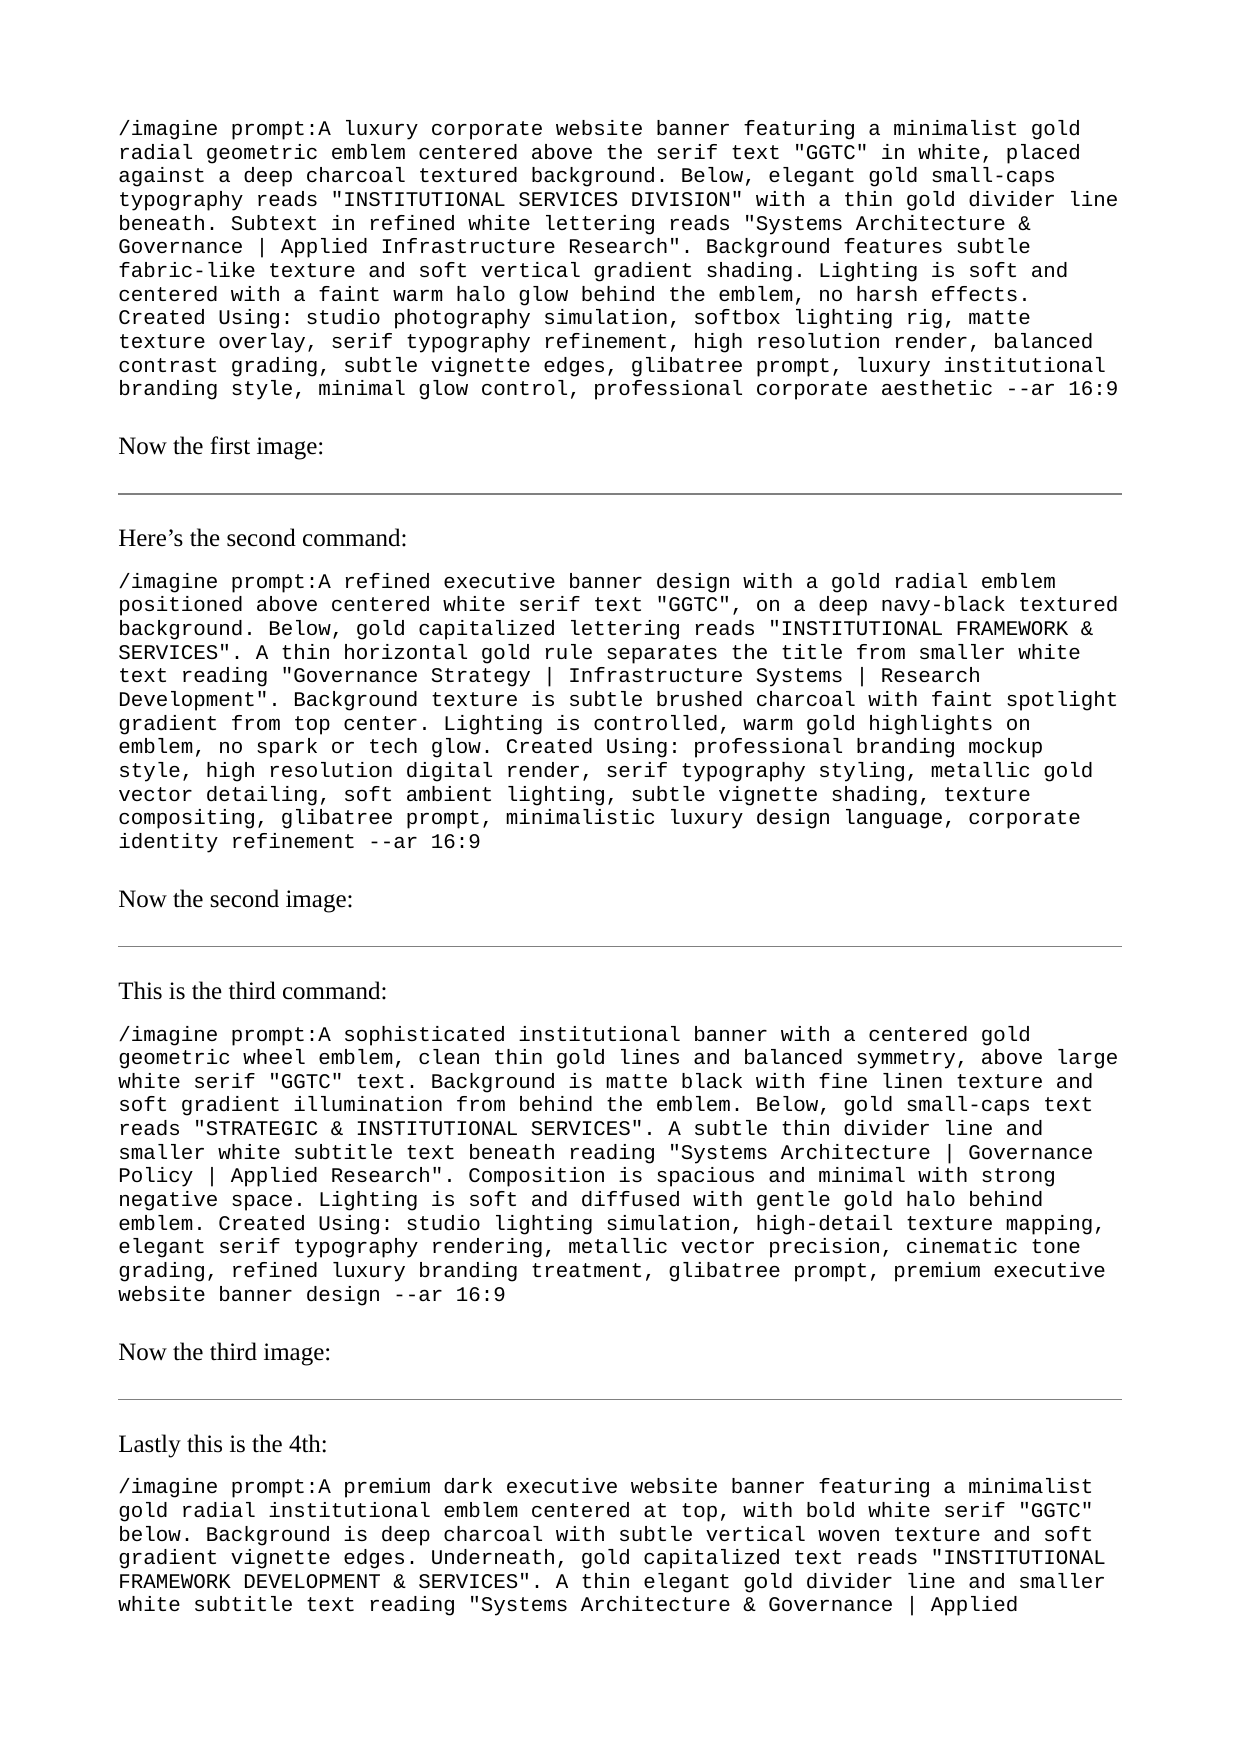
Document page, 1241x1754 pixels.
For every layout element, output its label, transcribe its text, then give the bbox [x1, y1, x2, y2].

text /imagine prompt:A premium dark executive website banner featuring a minimalist gold radial institutional emblem centered at top, with bold white serif "GGTC" below. Background is deep charcoal with subtle vertical woven texture and soft gradient vignette edges. Underneath, gold capitalized text reads "INSTITUTIONAL FRAMEWORK DEVELOPMENT & SERVICES". A thin elegant gold divider line and smaller white subtitle text reading "Systems Architecture & Governance | Applied [118, 1476, 1122, 1618]
text Now the first image: [118, 431, 1122, 460]
text Lastly this is the 4th: [118, 1429, 1122, 1457]
text Now the third image: [118, 1337, 1122, 1366]
text Now the second image: [118, 884, 1122, 913]
text /imagine prompt:A luxury corporate website banner featuring a minimalist gold radial geometric emblem centered above the serif text "GGTC" in white, placed against a deep charcoal textured background. Below, elegant gold small-caps typography reads "INSTITUTIONAL SERVICES DIVISION" with a thin gold divider line beneath. Subtext in refined white lettering reads "Systems Architecture & Governance | Applied Infrastructure Research". Background features subtle fabric-like texture and soft vertical gradient shading. Lighting is soft and centered with a faint warm halo glow behind the emblem, no harsh effects. Created Using: studio photography simulation, softbox lighting rig, matte texture overlay, serif typography refinement, high resolution render, balanced contrast grading, subtle vignette edges, glibatree prompt, luxury institutional branding style, minimal glow control, professional corporate aesthetic --ar 16:9 [118, 118, 1122, 402]
text This is the third command: [118, 976, 1122, 1005]
text /imagine prompt:A refined executive banner design with a gold radial emblem positioned above centered white serif text "GGTC", on a deep navy-black textured background. Below, gold capitalized lettering reads "INSTITUTIONAL FRAMEWORK & SERVICES". A thin horizontal gold rule separates the title from smaller white text reading "Governance Strategy | Infrastructure Systems | Research Development". Background texture is subtle brushed charcoal with faint spotlight gradient from top center. Lighting is controlled, warm gold highlights on emblem, no spark or tech glow. Created Using: professional branding mockup style, high resolution digital render, serif typography styling, metallic gold vector detailing, soft ambient lighting, subtle vignette shading, texture compositing, glibatree prompt, minimalistic luxury design language, corporate identity refinement --ar 16:9 [118, 571, 1122, 854]
text /imagine prompt:A sophisticated institutional banner with a centered gold geometric wheel emblem, clean thin gold lines and balanced symmetry, above large white serif "GGTC" text. Background is matte black with fine linen texture and soft gradient illumination from behind the emblem. Below, gold small-caps text reads "STRATEGIC & INSTITUTIONAL SERVICES". A subtle thin divider line and smaller white subtitle text beneath reading "Systems Architecture | Governance Policy | Applied Research". Composition is spacious and minimal with strong negative space. Lighting is soft and diffused with gentle gold halo behind emblem. Created Using: studio lighting simulation, high-detail texture mapping, elegant serif typography rendering, metallic vector precision, cinematic tone grading, refined luxury branding treatment, glibatree prompt, premium executive website banner design --ar 16:9 [118, 1023, 1122, 1307]
text Here’s the second command: [118, 523, 1122, 552]
